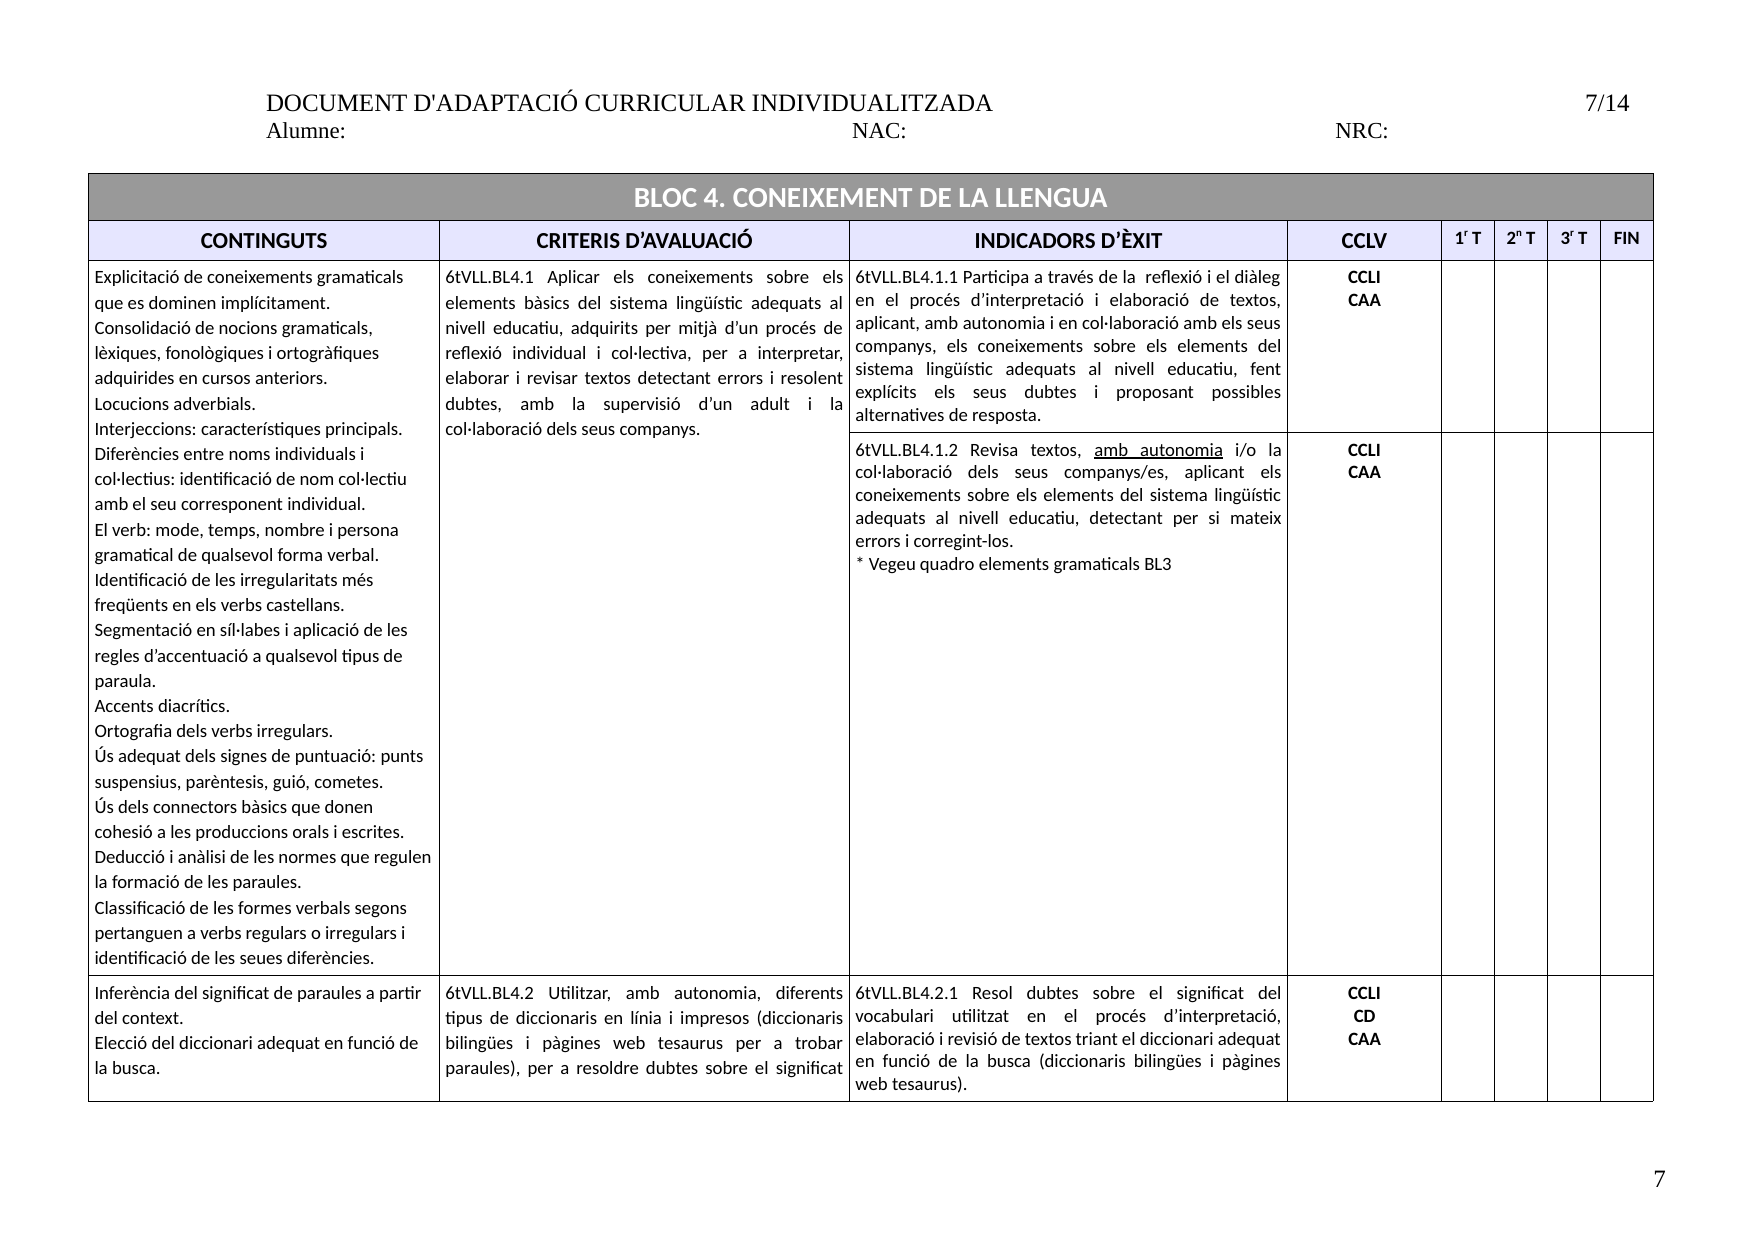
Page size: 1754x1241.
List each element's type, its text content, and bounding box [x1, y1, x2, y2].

table_cell 2n T [1495, 221, 1547, 260]
table_cell CONTINGUTS [89, 221, 439, 260]
table_cell [1601, 261, 1653, 432]
table_cell [1601, 433, 1653, 975]
table_cell 6tVLL.BL4.1.2 Revisa textos, amb autonomia i/o la col·laboració dels seus companys/es, aplicant els coneixements sobre els elements del sistema lingüístic adequats al nivell educatiu, detectant per si mateix errors i corregint-los. * Vegeu quadro elements gramaticals BL3 [850, 433, 1287, 975]
table_cell [1442, 261, 1494, 432]
table_cell 6tVLL.BL4.1.1 Participa a través de la reflexió i el diàleg en el procés d’interpretació i elaboració de textos, aplicant, amb autonomia i en col·laboració amb els seus companys, els coneixements sobre els elements del sistema lingüístic adequats al nivell educatiu, fent explícits els seus dubtes i proposant possibles alternatives de resposta. [850, 261, 1287, 432]
table_cell Explicitació de coneixements gramaticals que es dominen implícitament. Consolidació de nocions gramaticals, lèxiques, fonològiques i ortogràfiques adquirides en cursos anteriors. Locucions adverbials. Interjeccions: característiques principals. Diferències entre noms individuals i col·lectius: identificació de nom col·lectiu amb el seu corresponent individual. El verb: mode, temps, nombre i persona gramatical de qualsevol forma verbal. Identificació de les irregularitats més freqüents en els verbs castellans. Segmentació en síl·labes i aplicació de les regles d’accentuació a qualsevol tipus de paraula. Accents diacrítics. Ortografia dels verbs irregulars. Ús adequat dels signes de puntuació: punts suspensius, parèntesis, guió, cometes. Ús dels connectors bàsics que donen cohesió a les produccions orals i escrites. Deducció i anàlisi de les normes que regulen la formació de les paraules. Classificació de les formes verbals segons pertanguen a verbs regulars o irregulars i identificació de les seues diferències. [89, 261, 439, 975]
table_cell CCLI CAA [1288, 261, 1441, 432]
table_cell [1495, 433, 1547, 975]
table_cell [1548, 433, 1600, 975]
table_cell BLOC 4. CONEIXEMENT DE LA LLENGUA [89, 174, 1653, 220]
table_cell [1495, 261, 1547, 432]
table_cell CCLV [1288, 221, 1441, 260]
table_cell INDICADORS D’ÈXIT [850, 221, 1287, 260]
table_cell CCLI CD CAA [1288, 976, 1441, 1101]
table_cell CCLI CAA [1288, 433, 1441, 975]
table_cell [1548, 261, 1600, 432]
table_cell [1495, 976, 1547, 1101]
table_cell Inferència del significat de paraules a partir del context. Elecció del diccionari adequat en funció de la busca. [89, 976, 439, 1101]
table_cell 1r T [1442, 221, 1494, 260]
table_cell 6tVLL.BL4.2 Utilitzar, amb autonomia, diferents tipus de diccionaris en línia i impresos (diccionaris bilingües i pàgines web tesaurus per a trobar paraules), per a resoldre dubtes sobre el significat [440, 976, 849, 1101]
table_cell [1442, 433, 1494, 975]
table_cell 6tVLL.BL4.1 Aplicar els coneixements sobre els elements bàsics del sistema lingüístic adequats al nivell educatiu, adquirits per mitjà d’un procés de reflexió individual i col·lectiva, per a interpretar, elaborar i revisar textos detectant errors i resolent dubtes, amb la supervisió d’un adult i la col·laboració dels seus companys. [440, 261, 849, 975]
table_cell CRITERIS D’AVALUACIÓ [440, 221, 849, 260]
table_cell 3r T [1548, 221, 1600, 260]
table_cell FIN [1601, 221, 1653, 260]
table_cell 6tVLL.BL4.2.1 Resol dubtes sobre el significat del vocabulari utilitzat en el procés d’interpretació, elaboració i revisió de textos triant el diccionari adequat en funció de la busca (diccionaris bilingües i pàgines web tesaurus). [850, 976, 1287, 1101]
table_cell [1601, 976, 1653, 1101]
table_cell [1548, 976, 1600, 1101]
table_cell [1442, 976, 1494, 1101]
